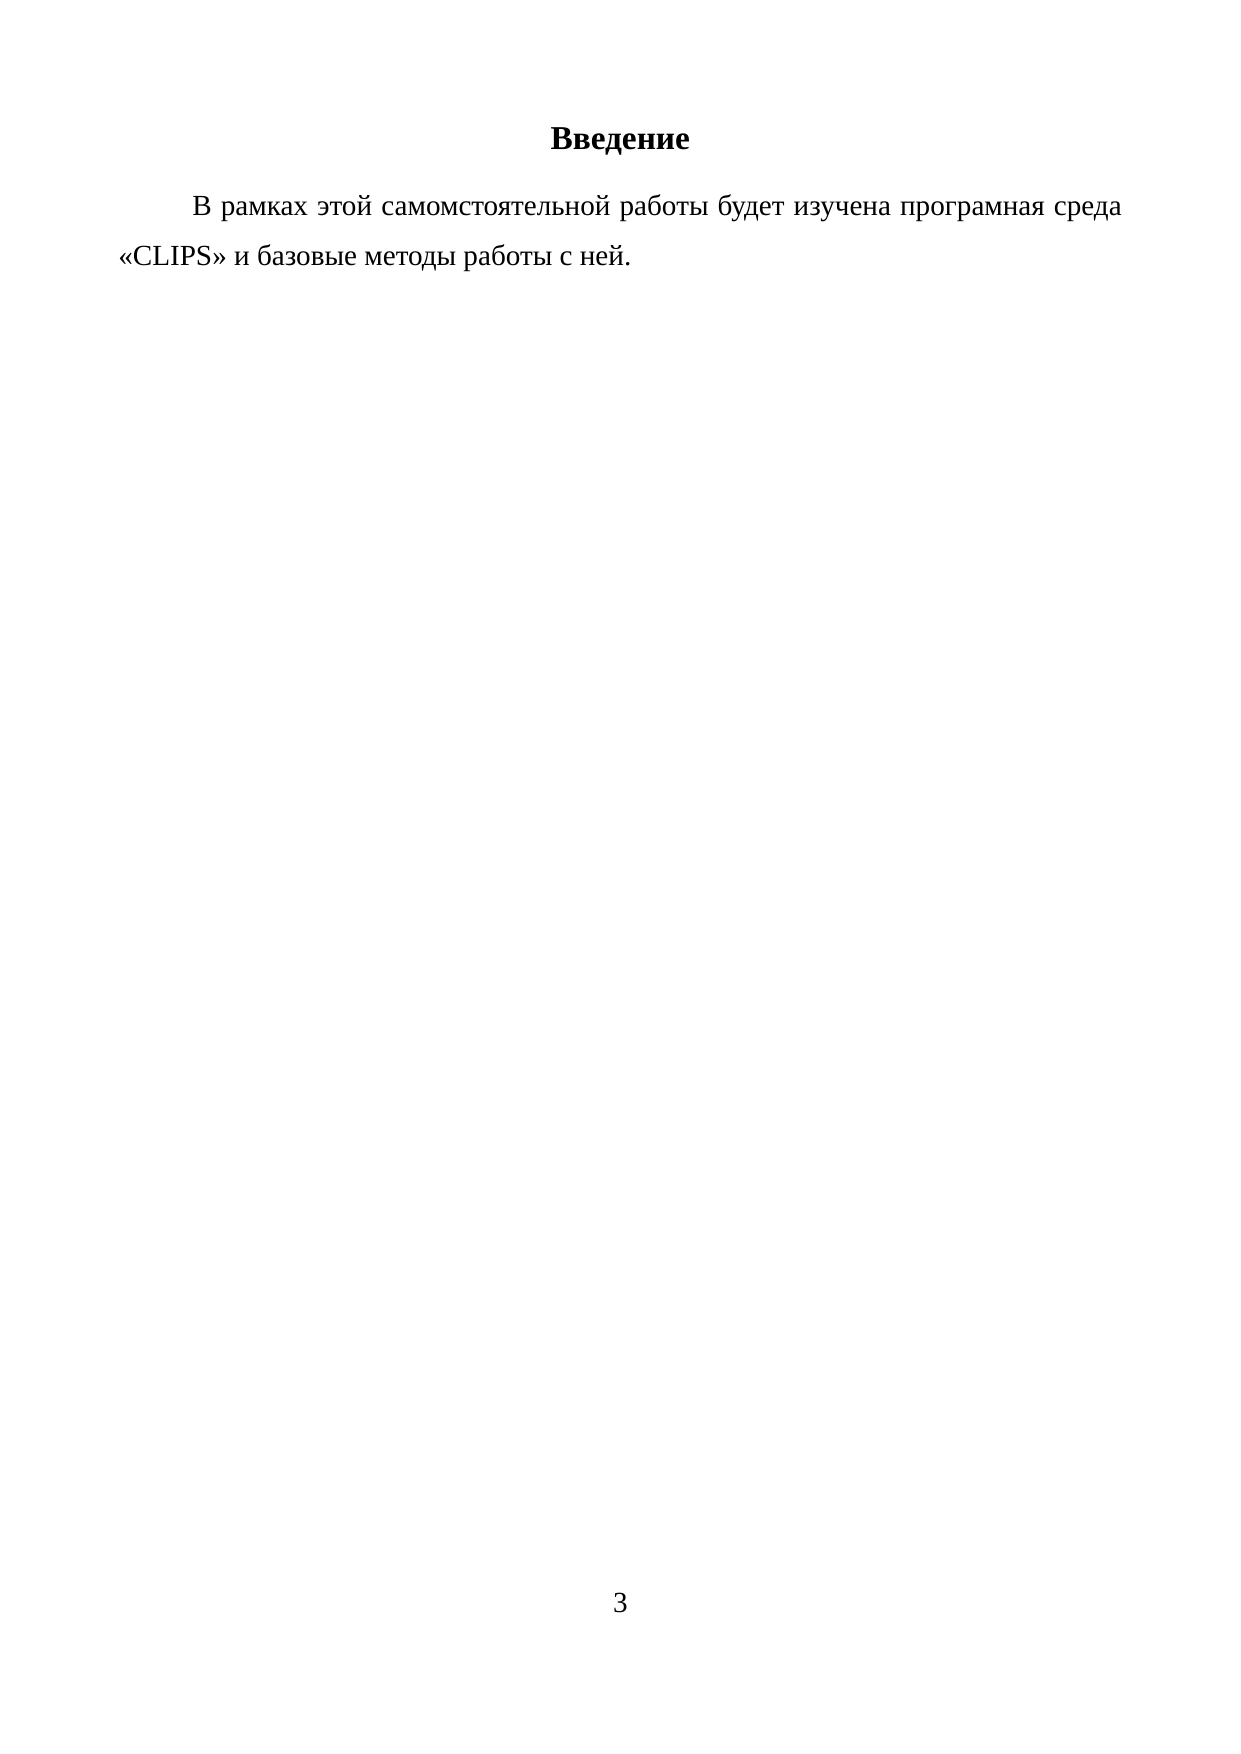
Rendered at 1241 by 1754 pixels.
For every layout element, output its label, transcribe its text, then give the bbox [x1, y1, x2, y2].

subtitle Введение [118, 118, 1122, 156]
text В рамках этой самомстоятельной работы будет изучена програмная среда «CLIPS» и базовые методы работы с ней. [118, 188, 1122, 272]
